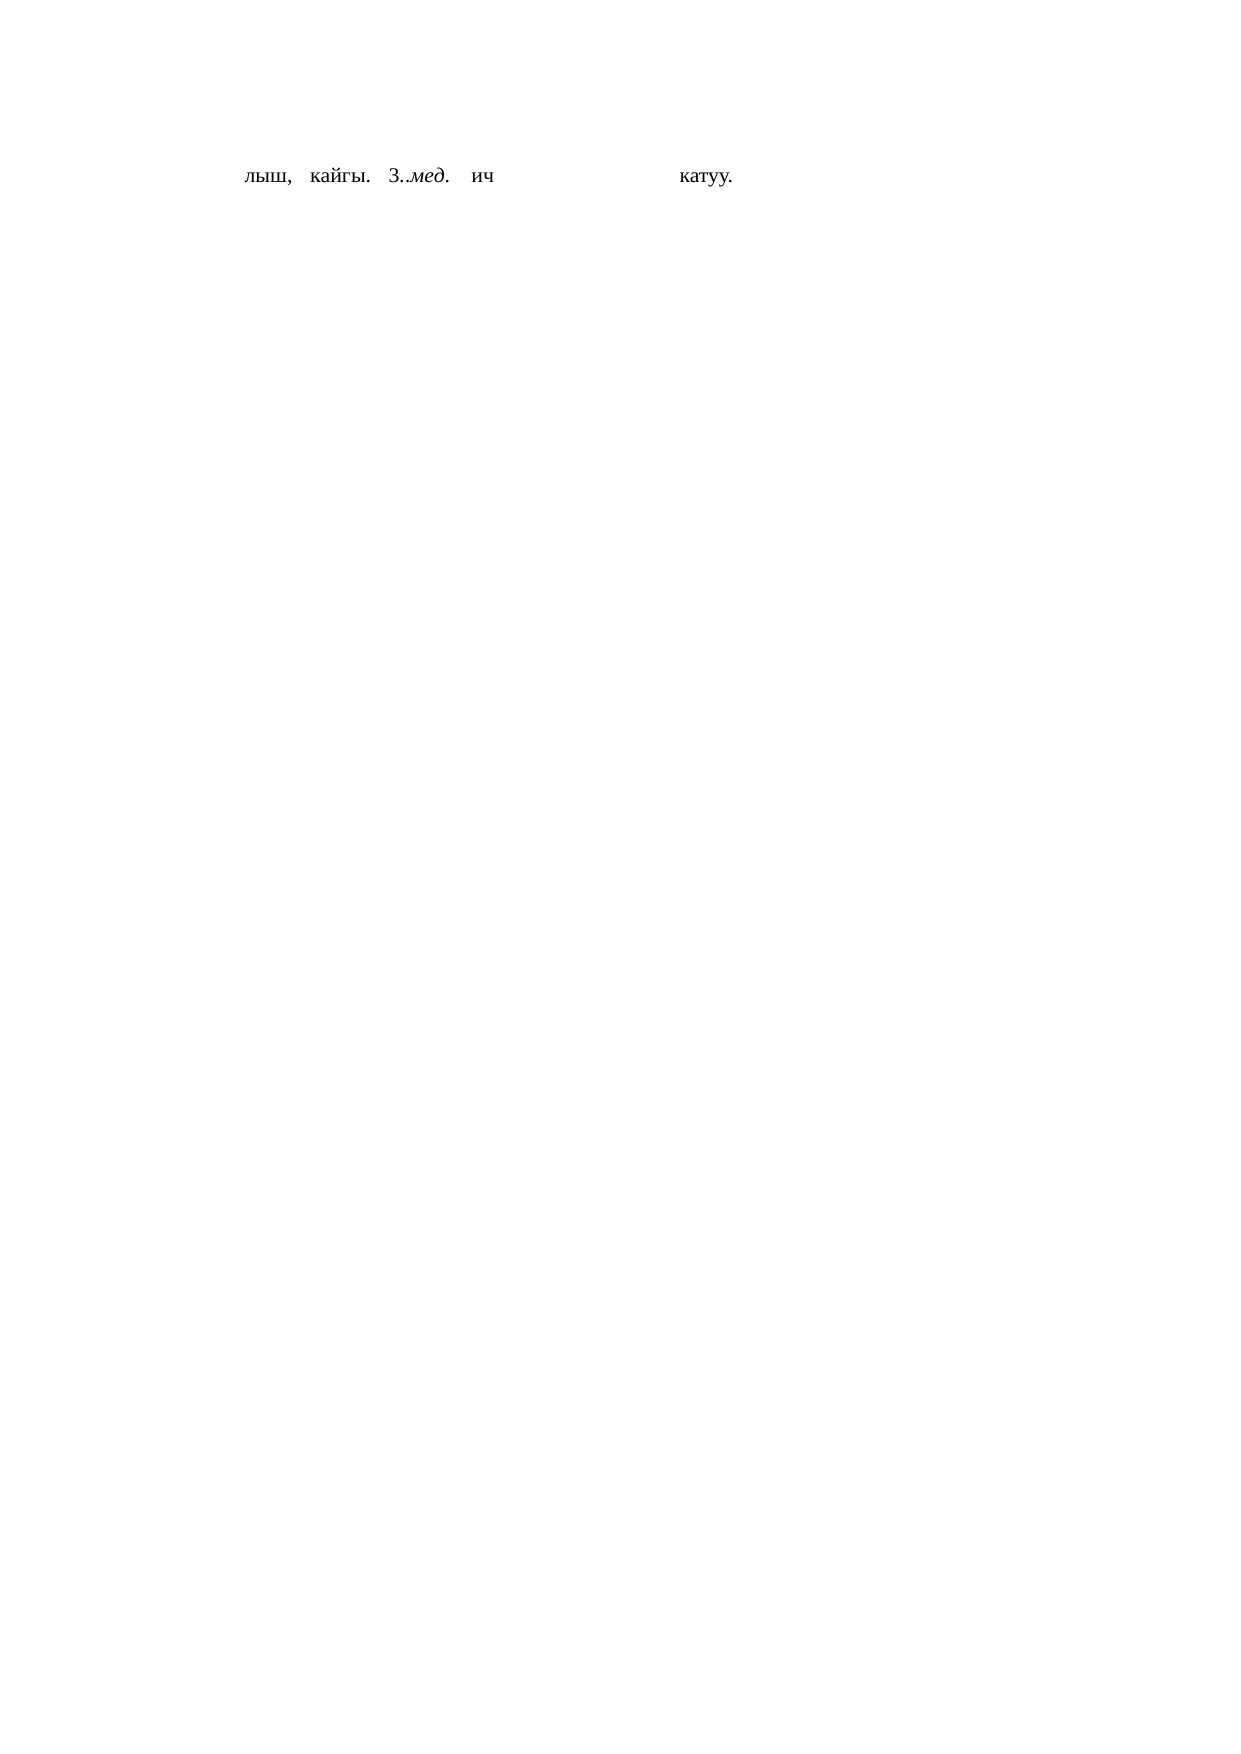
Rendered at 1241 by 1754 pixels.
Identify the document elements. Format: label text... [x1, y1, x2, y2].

text катуу. [679, 164, 953, 187]
text лыш, кайгы. 3..мед. ич [244, 164, 494, 187]
